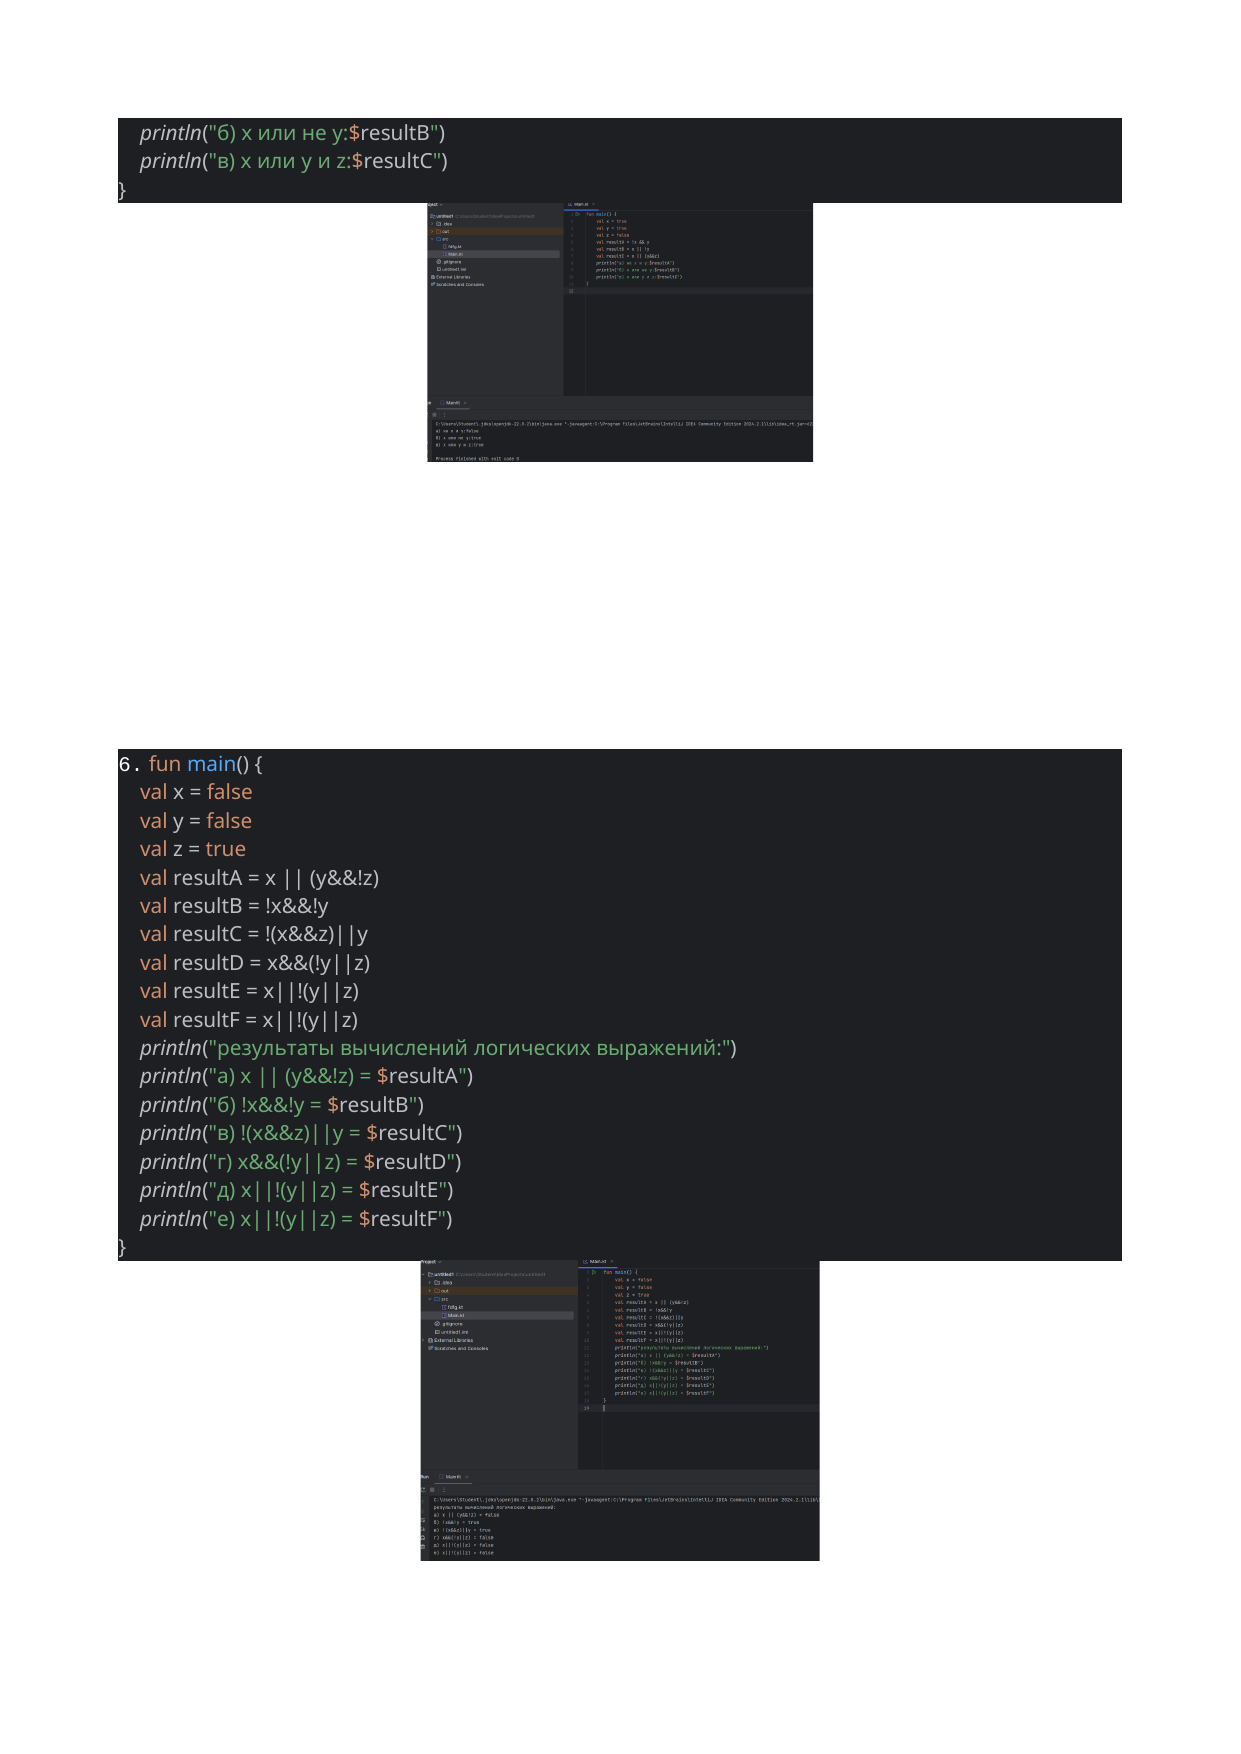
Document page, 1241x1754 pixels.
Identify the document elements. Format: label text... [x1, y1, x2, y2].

text 6. fun main() { val x = false val y = false val z = true val resultA = x || (y&&!z) val resultB = !x&&!y val resultC = !(x&&z)||y val resultD = x&&(!y||z) val resultE = x||!(y||z) val resultF = x||!(y||z) println("результаты вычислений логических выражений:") println("а) x || (y&&!z) = $resultA") println("б) !x&&!y = $resultB") println("в) !(x&&z)||y = $resultC") println("г) x&&(!y||z) = $resultD") println("д) x||!(y||z) = $resultE") println("е) x||!(y||z) = $resultF") } [118, 749, 1122, 1261]
text println("б) x или не y:$resultB") println("в) x или y и z:$resultC") } [118, 118, 1122, 203]
